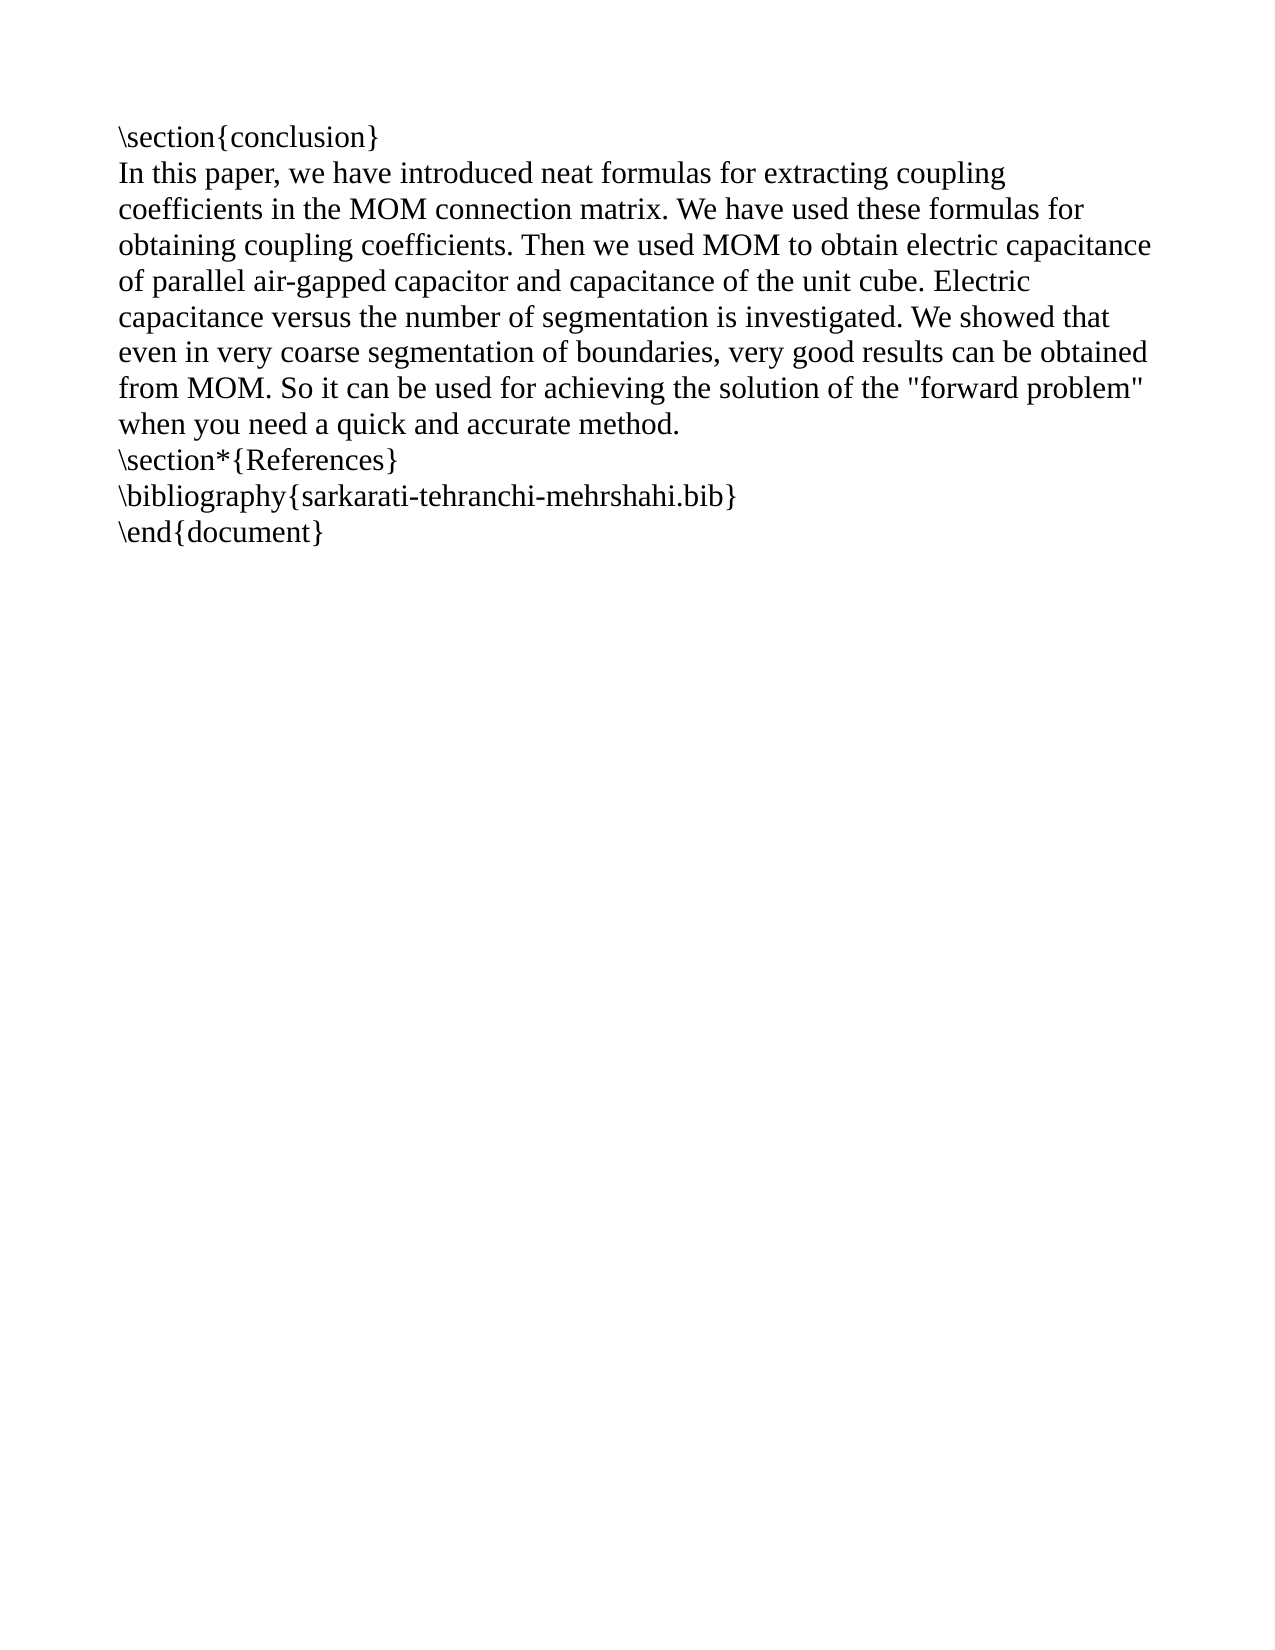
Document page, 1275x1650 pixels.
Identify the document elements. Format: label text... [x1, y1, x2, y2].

text \section*{References} [118, 442, 1157, 477]
text \bibliography{sarkarati-tehranchi-mehrshahi.bib} [118, 477, 1157, 513]
text \section{conclusion} [118, 118, 1157, 154]
text In this paper, we have introduced neat formulas for extracting coupling coefficients in the MOM connection matrix. We have used these formulas for obtaining coupling coefficients. Then we used MOM to obtain electric capacitance of parallel air-gapped capacitor and capacitance of the unit cube. Electric capacitance versus the number of segmentation is investigated. We showed that even in very coarse segmentation of boundaries, very good results can be obtained from MOM. So it can be used for achieving the solution of the "forward problem" when you need a quick and accurate method. [118, 154, 1157, 442]
text \end{document} [118, 513, 1157, 549]
